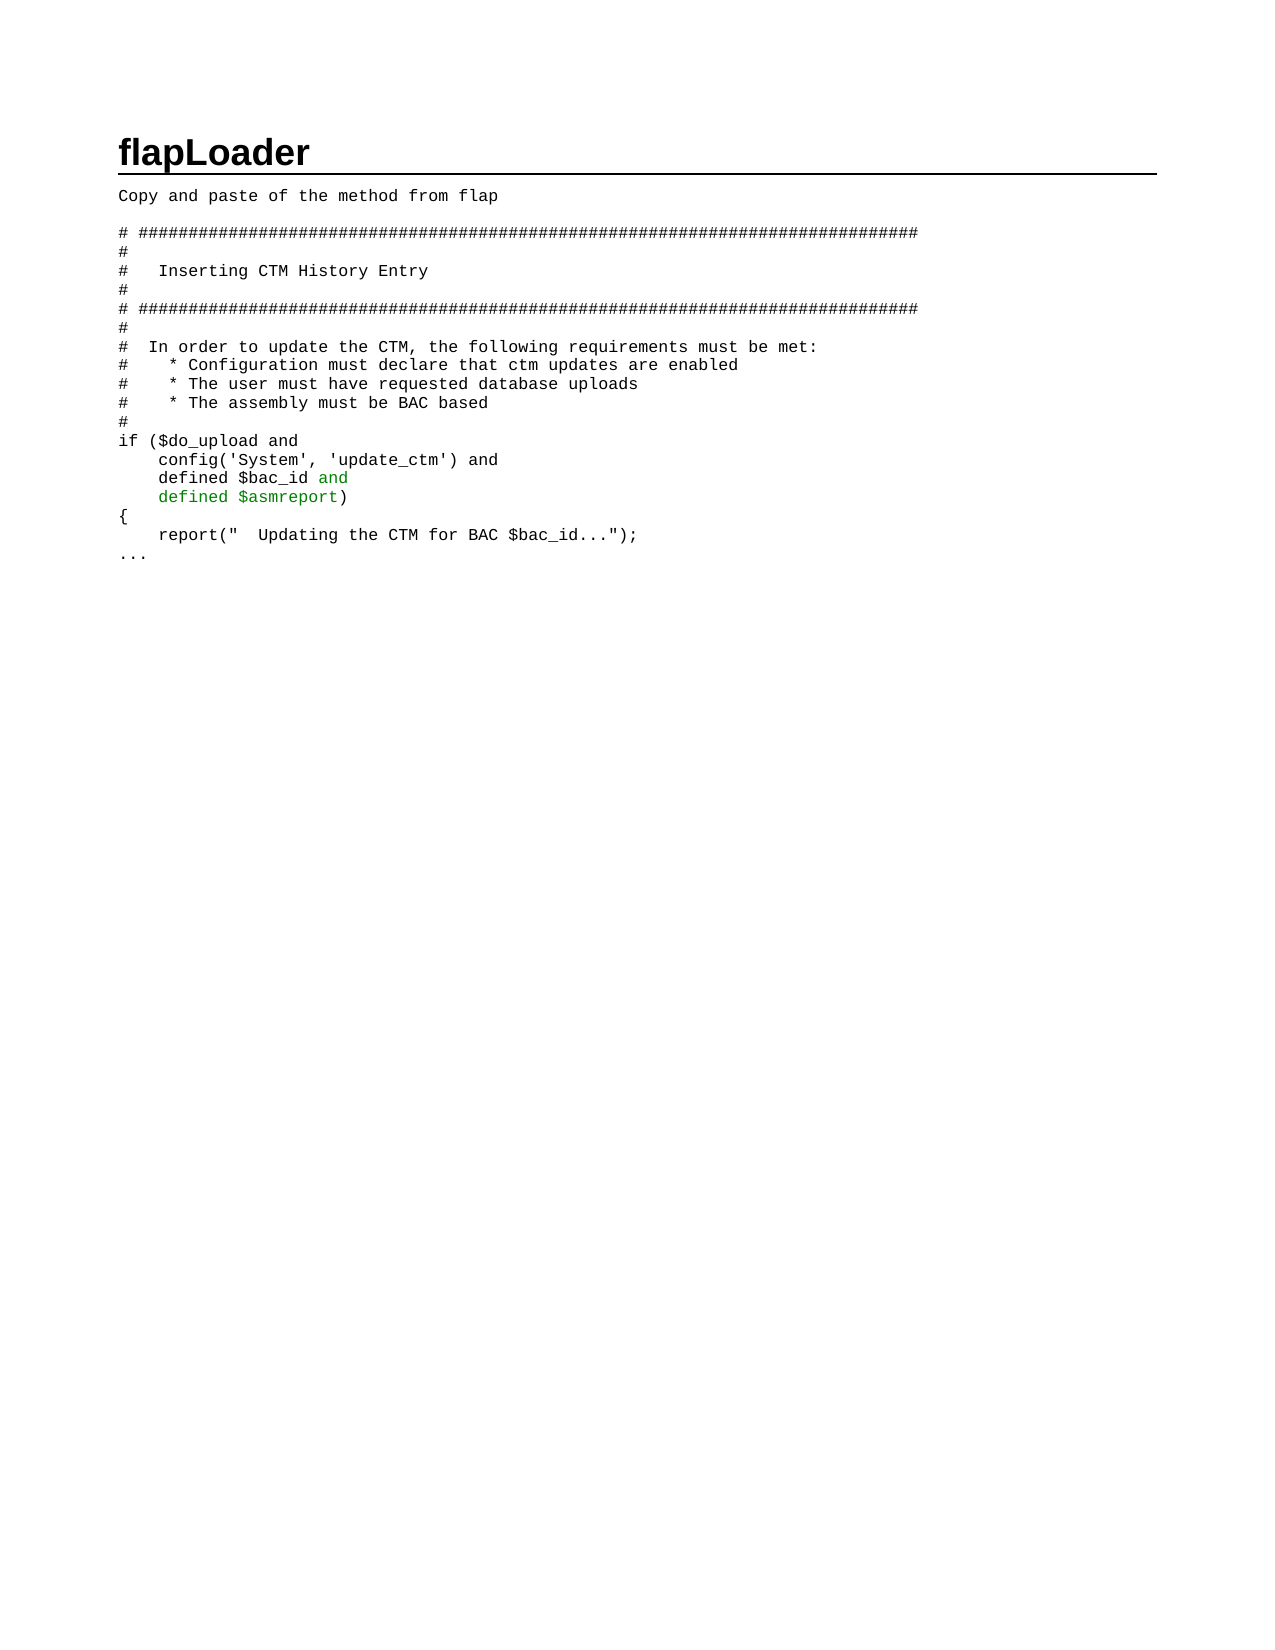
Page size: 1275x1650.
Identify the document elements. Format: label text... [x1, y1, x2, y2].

text if ($do_upload and [118, 432, 1157, 451]
text # * Configuration must declare that ctm updates are enabled [118, 357, 1157, 376]
text report(" Updating the CTM for BAC $bac_id..."); [118, 527, 1157, 546]
text config('System', 'update_ctm') and [118, 451, 1157, 470]
text Copy and paste of the method from flap [118, 187, 1157, 206]
text # * The user must have requested database uploads [118, 376, 1157, 395]
text # In order to update the CTM, the following requirements must be met: [118, 338, 1157, 357]
text defined $asmreport) [118, 489, 1157, 508]
text ... [118, 546, 1157, 564]
text # * The assembly must be BAC based [118, 395, 1157, 413]
subtitle flapLoader [118, 130, 1157, 173]
text { [118, 508, 1157, 527]
text # [118, 319, 1157, 338]
text # [118, 282, 1157, 300]
text # [118, 413, 1157, 432]
text # [118, 244, 1157, 263]
text # Inserting CTM History Entry [118, 263, 1157, 282]
text defined $bac_id and [118, 470, 1157, 489]
text # ############################################################################## [118, 225, 1157, 244]
text # ############################################################################## [118, 300, 1157, 319]
